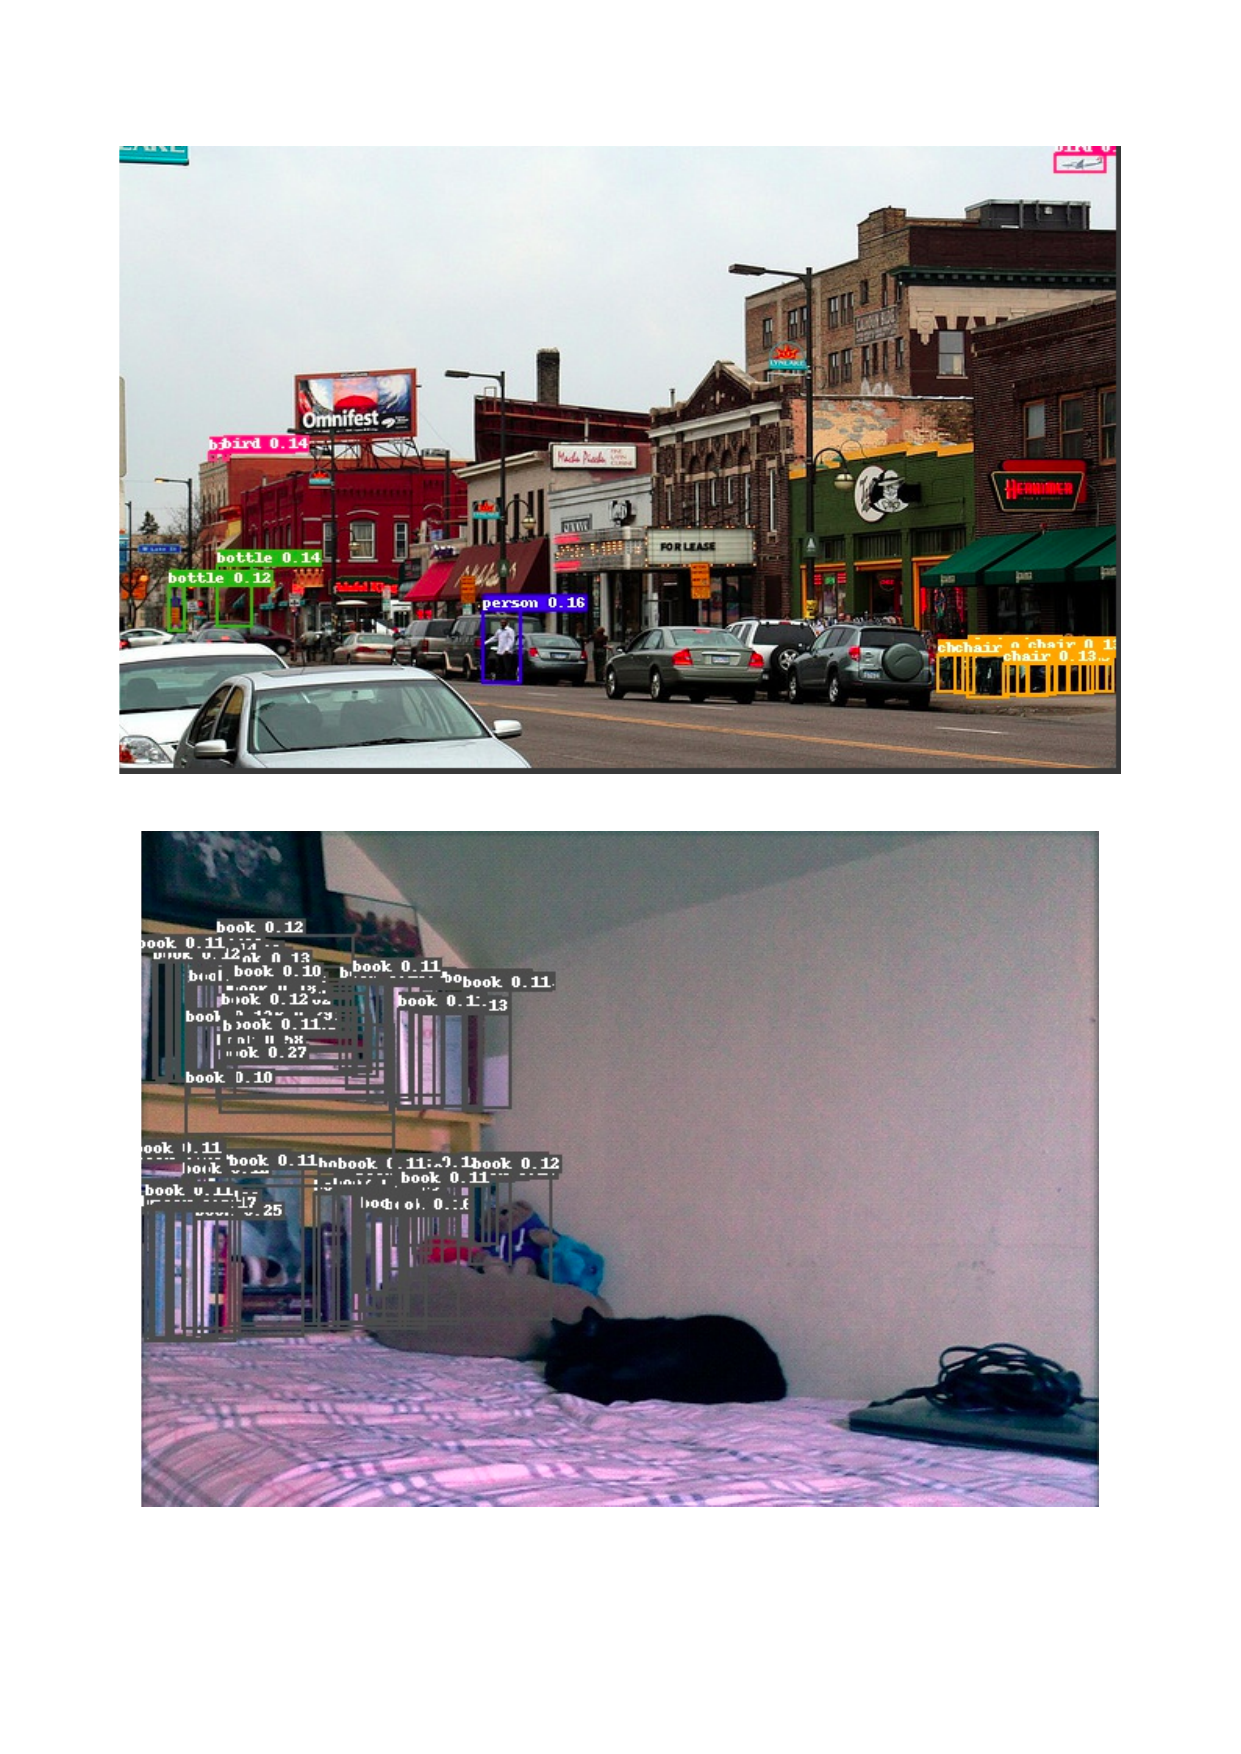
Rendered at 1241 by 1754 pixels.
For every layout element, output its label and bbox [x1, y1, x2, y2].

picture [141, 831, 1099, 1507]
picture [119, 146, 1121, 774]
